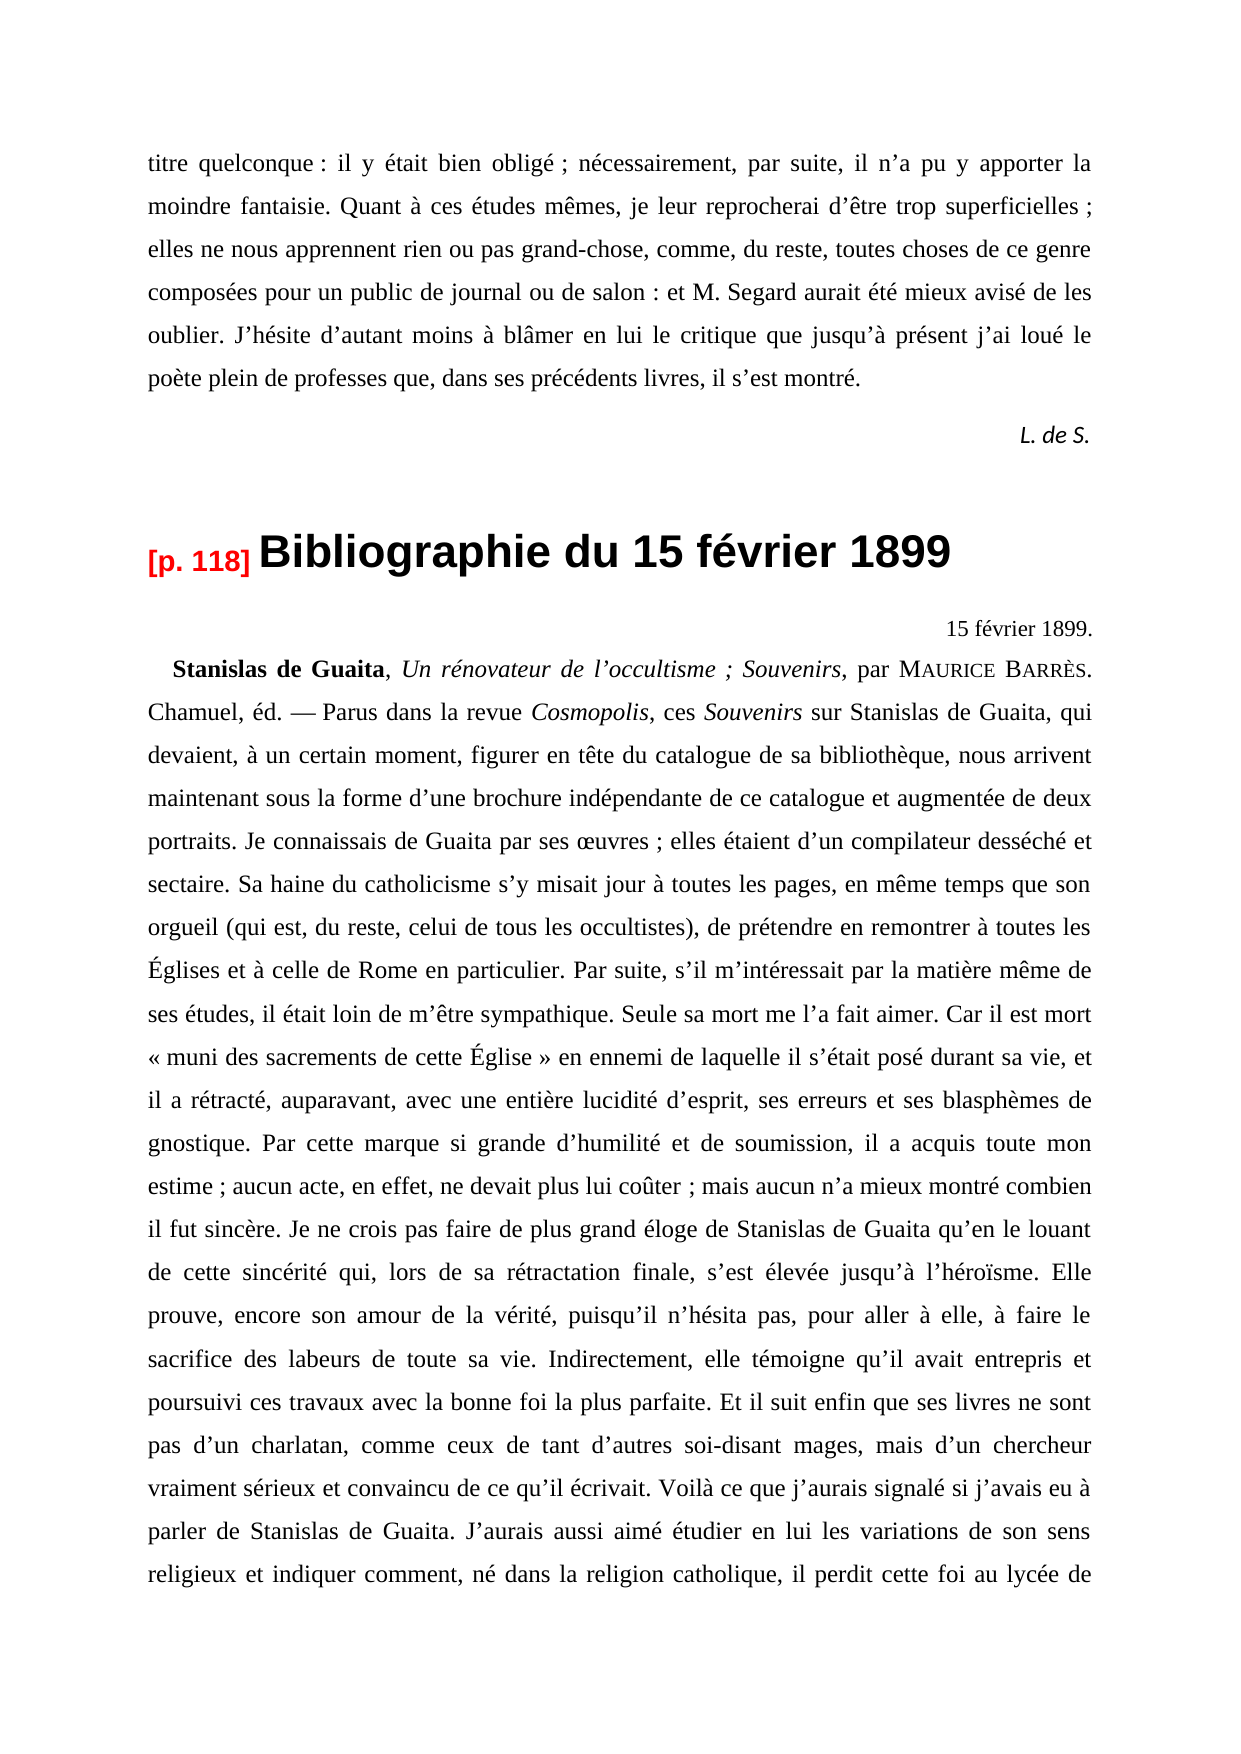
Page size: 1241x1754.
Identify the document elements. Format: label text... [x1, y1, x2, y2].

text 15 février 1899. [148, 615, 1093, 641]
text titre quelconque : il y était bien obligé ; nécessairement, par suite, il n’a pu y apporter la moindre fantaisie. Quant à ces études mêmes, je leur reprocherai d’être trop superficielles ; elles ne nous apprennent rien ou pas grand-chose, comme, du reste, toutes choses de ce genre composées pour un public de journal ou de salon : et M. Segard aurait été mieux avisé de les oublier. J’hésite d’autant moins à blâmer en lui le critique que jusqu’à présent j’ai loué le poète plein de professes que, dans ses précédents livres, il s’est montré. [148, 148, 1093, 392]
subtitle [p. 118] Bibliographie du 15 février 1899 [148, 525, 1093, 577]
text Stanislas de Guaita, Un rénovateur de l’occultisme ; Souvenirs, par Maurice Barrès. Chamuel, éd. — Parus dans la revue Cosmopolis, ces Souvenirs sur Stanislas de Guaita, qui devaient, à un certain moment, figurer en tête du catalogue de sa bibliothèque, nous arrivent maintenant sous la forme d’une brochure indépendante de ce catalogue et augmentée de deux portraits. Je connaissais de Guaita par ses œuvres ; elles étaient d’un compilateur desséché et sectaire. Sa haine du catholicisme s’y misait jour à toutes les pages, en même temps que son orgueil (qui est, du reste, celui de tous les occultistes), de prétendre en remontrer à toutes les Églises et à celle de Rome en particulier. Par suite, s’il m’intéressait par la matière même de ses études, il était loin de m’être sympathique. Seule sa mort me l’a fait aimer. Car il est mort « muni des sacrements de cette Église » en ennemi de laquelle il s’était posé durant sa vie, et il a rétracté, auparavant, avec une entière lucidité d’esprit, ses erreurs et ses blasphèmes de gnostique. Par cette marque si grande d’humilité et de soumission, il a acquis toute mon estime ; aucun acte, en effet, ne devait plus lui coûter ; mais aucun n’a mieux montré combien il fut sincère. Je ne crois pas faire de plus grand éloge de Stanislas de Guaita qu’en le louant de cette sincérité qui, lors de sa rétractation finale, s’est élevée jusqu’à l’héroïsme. Elle prouve, encore son amour de la vérité, puisqu’il n’hésita pas, pour aller à elle, à faire le sacrifice des labeurs de toute sa vie. Indirectement, elle témoigne qu’il avait entrepris et poursuivi ces travaux avec la bonne foi la plus parfaite. Et il suit enfin que ses livres ne sont pas d’un charlatan, comme ceux de tant d’autres soi-disant mages, mais d’un chercheur vraiment sérieux et convaincu de ce qu’il écrivait. Voilà ce que j’aurais signalé si j’avais eu à parler de Stanislas de Guaita. J’aurais aussi aimé étudier en lui les variations de son sens religieux et indiquer comment, né dans la religion catholique, il perdit cette foi au lycée de [148, 654, 1093, 1588]
text L. de S. [148, 419, 1093, 449]
